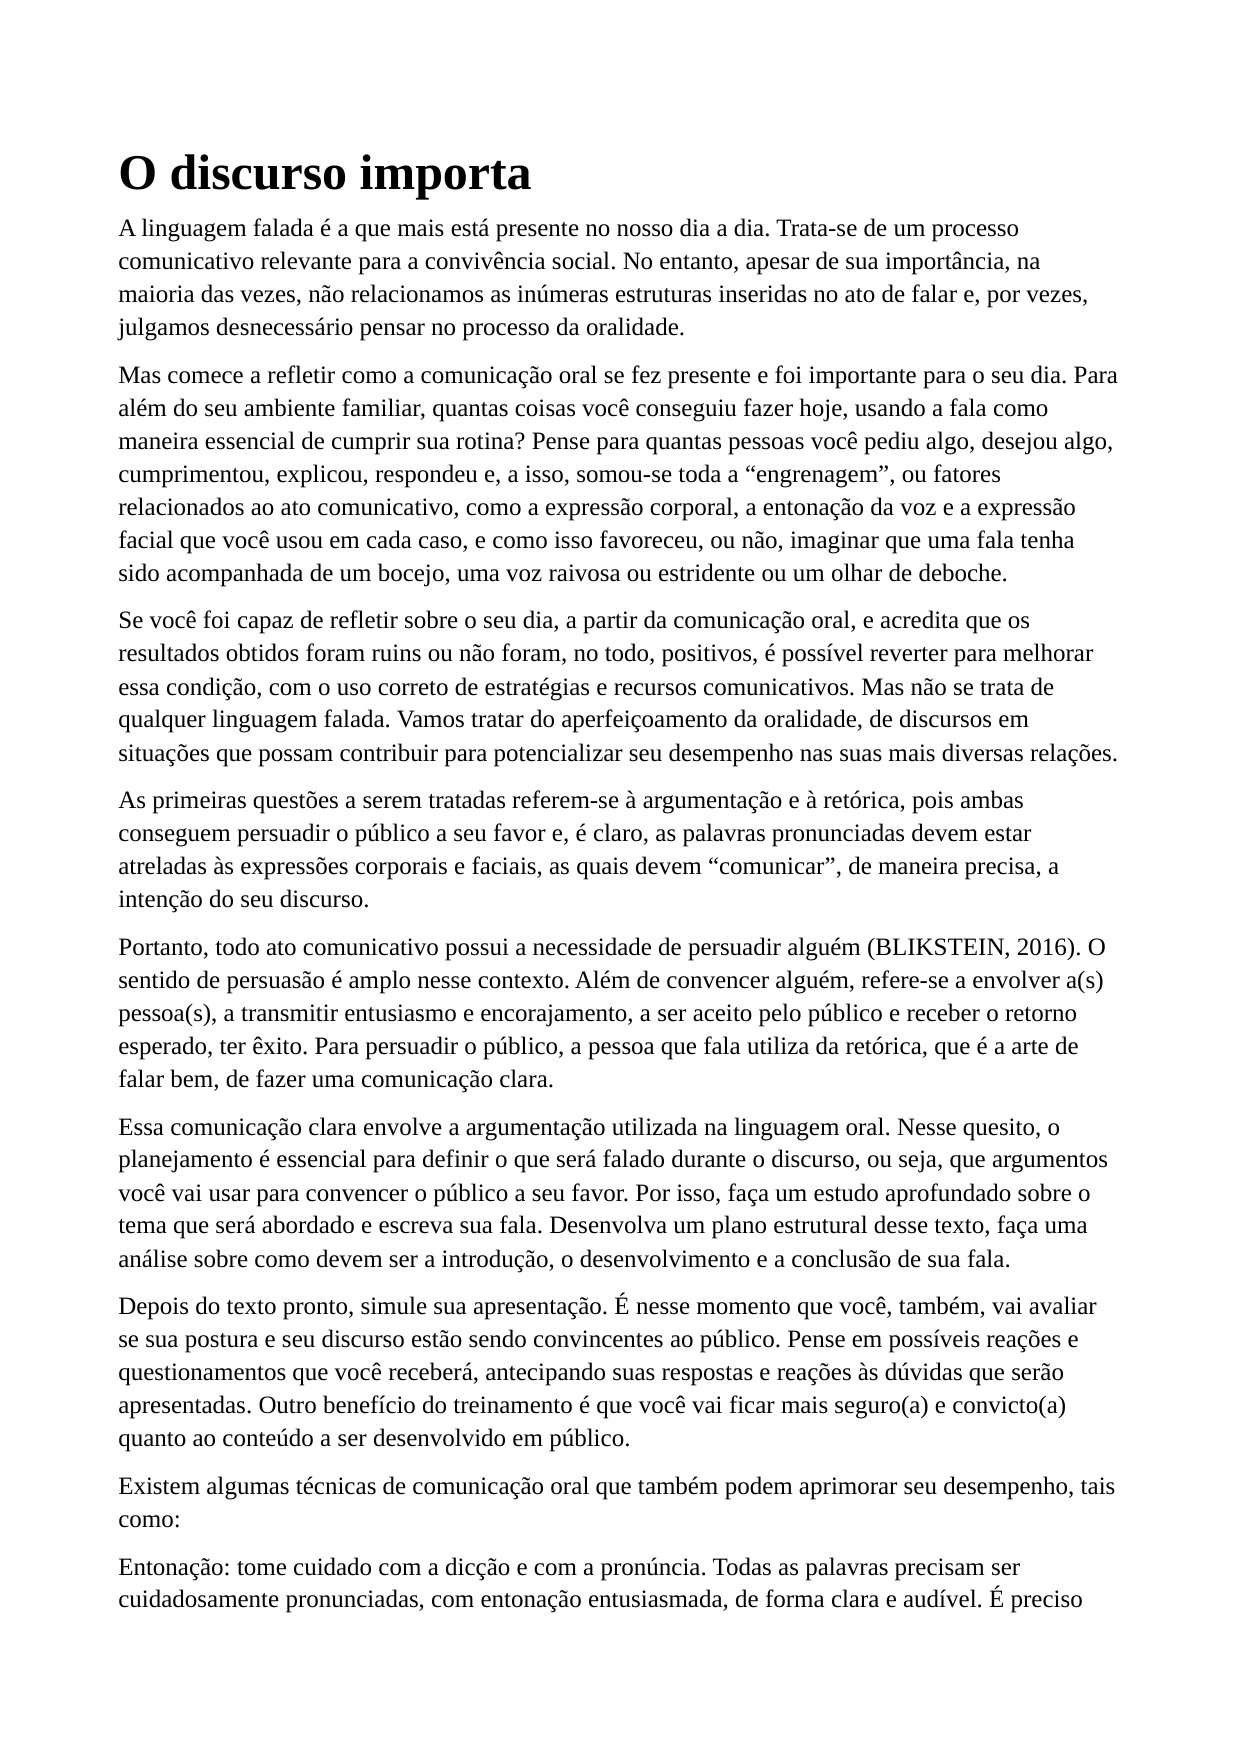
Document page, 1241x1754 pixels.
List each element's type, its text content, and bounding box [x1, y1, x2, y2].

text Depois do texto pronto, simule sua apresentação. É nesse momento que você, também, vai avaliar se sua postura e seu discurso estão sendo convincentes ao público. Pense em possíveis reações e questionamentos que você receberá, antecipando suas respostas e reações às dúvidas que serão apresentadas. Outro benefício do treinamento é que você vai ficar mais seguro(a) e convicto(a) quanto ao conteúdo a ser desenvolvido em público. [118, 1291, 1122, 1452]
text Mas comece a refletir como a comunicação oral se fez presente e foi importante para o seu dia. Para além do seu ambiente familiar, quantas coisas você conseguiu fazer hoje, usando a fala como maneira essencial de cumprir sua rotina? Pense para quantas pessoas você pediu algo, desejou algo, cumprimentou, explicou, respondeu e, a isso, somou-se toda a “engrenagem”, ou fatores relacionados ao ato comunicativo, como a expressão corporal, a entonação da voz e a expressão facial que você usou em cada caso, e como isso favoreceu, ou não, imaginar que uma fala tenha sido acompanhada de um bocejo, uma voz raivosa ou estridente ou um olhar de deboche. [118, 360, 1122, 587]
text As primeiras questões a serem tratadas referem-se à argumentação e à retórica, pois ambas conseguem persuadir o público a seu favor e, é claro, as palavras pronunciadas devem estar atreladas às expressões corporais e faciais, as quais devem “comunicar”, de maneira precisa, a intenção do seu discurso. [118, 785, 1122, 913]
text Portanto, todo ato comunicativo possui a necessidade de persuadir alguém (BLIKSTEIN, 2016). O sentido de persuasão é amplo nesse contexto. Além de convencer alguém, refere-se a envolver a(s) pessoa(s), a transmitir entusiasmo e encorajamento, a ser aceito pelo público e receber o retorno esperado, ter êxito. Para persuadir o público, a pessoa que fala utiliza da retórica, que é a arte de falar bem, de fazer uma comunicação clara. [118, 932, 1122, 1093]
subtitle O discurso importa [118, 143, 1122, 201]
text Entonação: tome cuidado com a dicção e com a pronúncia. Todas as palavras precisam ser cuidadosamente pronunciadas, com entonação entusiasmada, de forma clara e audível. É preciso [118, 1552, 1122, 1613]
text Existem algumas técnicas de comunicação oral que também podem aprimorar seu desempenho, tais como: [118, 1471, 1122, 1533]
text Se você foi capaz de refletir sobre o seu dia, a partir da comunicação oral, e acredita que os resultados obtidos foram ruins ou não foram, no todo, positivos, é possível reverter para melhorar essa condição, com o uso correto de estratégias e recursos comunicativos. Mas não se trata de qualquer linguagem falada. Vamos tratar do aperfeiçoamento da oralidade, de discursos em situações que possam contribuir para potencializar seu desempenho nas suas mais diversas relações. [118, 606, 1122, 766]
text Essa comunicação clara envolve a argumentação utilizada na linguagem oral. Nesse quesito, o planejamento é essencial para definir o que será falado durante o discurso, ou seja, que argumentos você vai usar para convencer o público a seu favor. Por isso, faça um estudo aprofundado sobre o tema que será abordado e escreva sua fala. Desenvolva um plano estrutural desse texto, faça uma análise sobre como devem ser a introdução, o desenvolvimento e a conclusão de sua fala. [118, 1112, 1122, 1272]
text A linguagem falada é a que mais está presente no nosso dia a dia. Trata-se de um processo comunicativo relevante para a convivência social. No entanto, apesar de sua importância, na maioria das vezes, não relacionamos as inúmeras estruturas inseridas no ato de falar e, por vezes, julgamos desnecessário pensar no processo da oralidade. [118, 213, 1122, 341]
